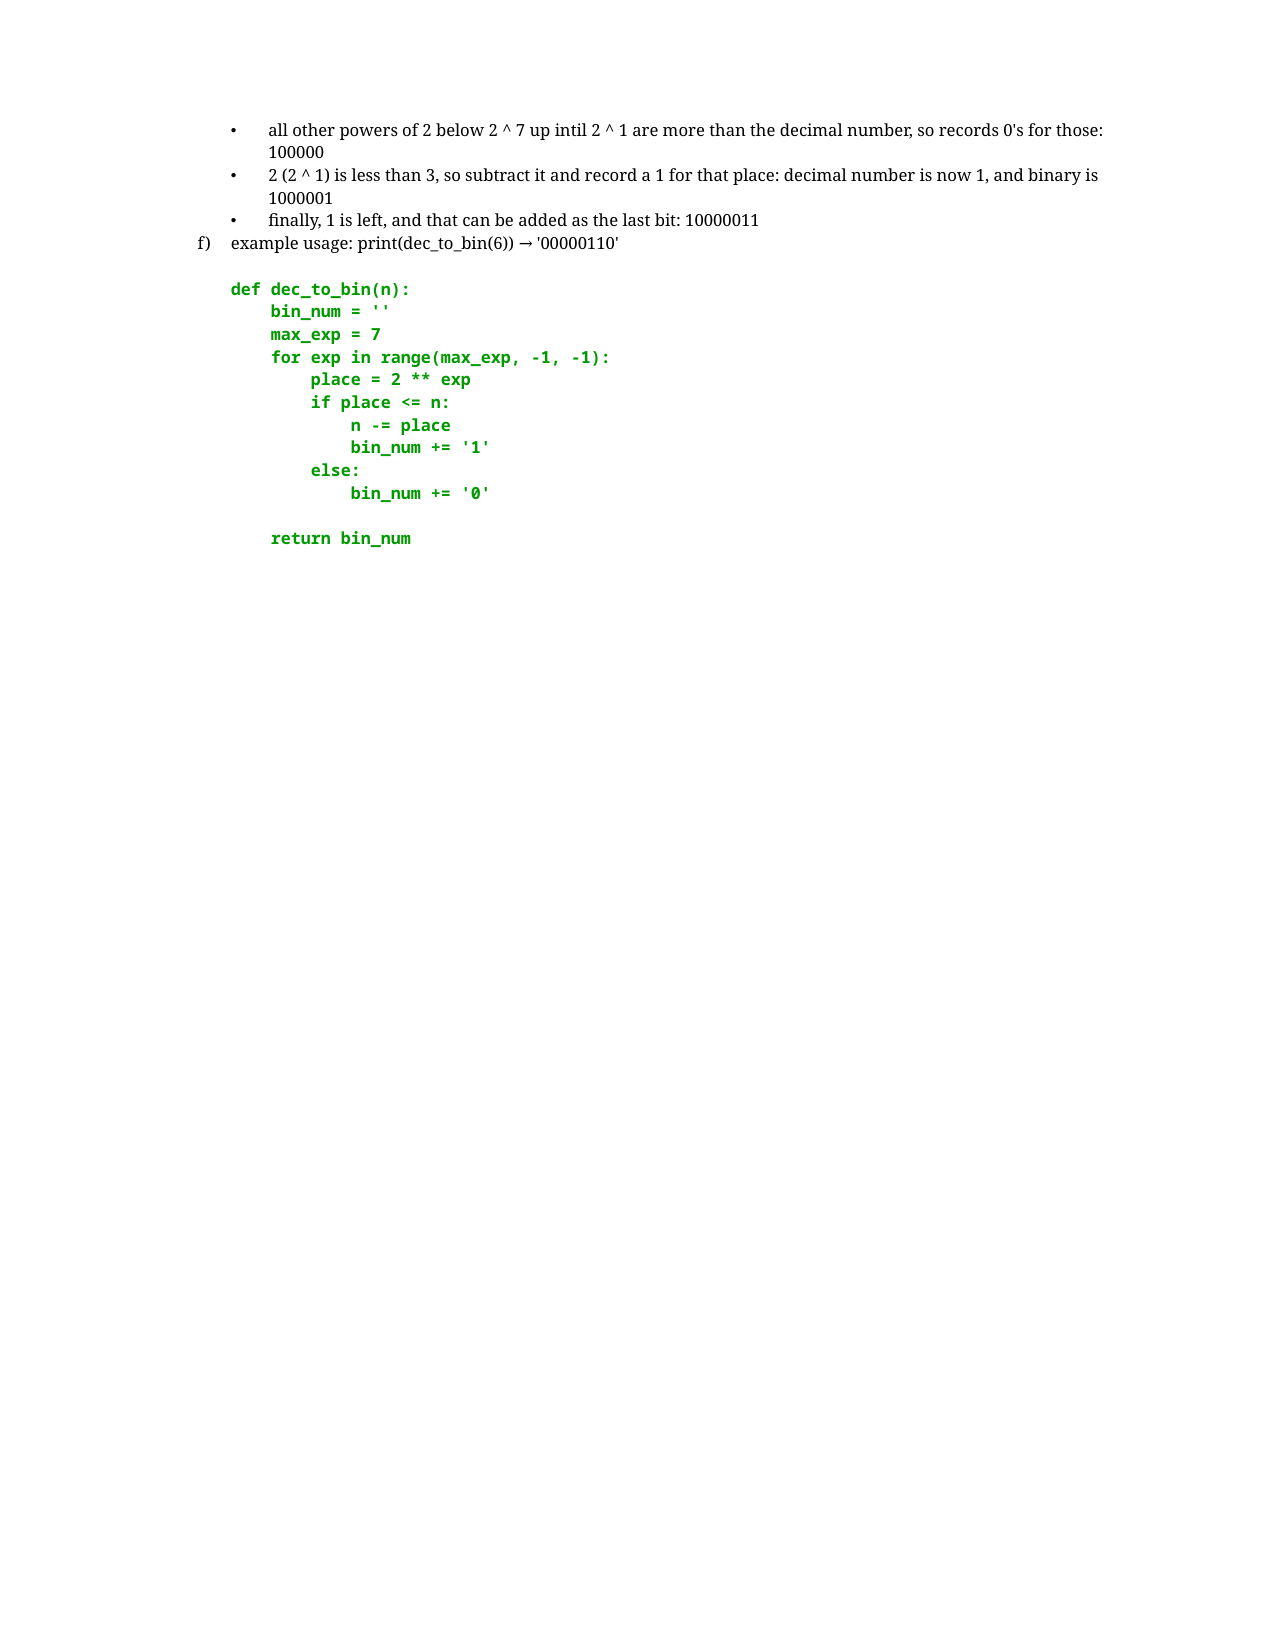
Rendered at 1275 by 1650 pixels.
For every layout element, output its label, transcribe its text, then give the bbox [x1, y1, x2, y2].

list finally, 1 is left, and that can be added as the last bit: 10000011 [231, 209, 1157, 232]
list n -= place [193, 413, 1157, 436]
list def dec_to_bin(n): [193, 254, 1157, 300]
list bin_num += '0' [193, 481, 1157, 504]
list max_exp = 7 [193, 322, 1157, 345]
list all other powers of 2 below 2 ^ 7 up intil 2 ^ 1 are more than the decimal number, so records 0's for those: 100000 [231, 118, 1157, 163]
list if place <= n: [193, 391, 1157, 413]
list bin_num = '' [193, 300, 1157, 322]
list return bin_num [193, 527, 1157, 1526]
list 2 (2 ^ 1) is less than 3, so subtract it and record a 1 for that place: decimal number is now 1, and binary is 1000001 [231, 163, 1157, 209]
list for exp in range(max_exp, -1, -1): [193, 345, 1157, 368]
list example usage: print(dec_to_bin(6)) → '00000110' [193, 232, 1157, 254]
list else: [193, 459, 1157, 481]
list bin_num += '1' [193, 436, 1157, 459]
list place = 2 ** exp [193, 368, 1157, 391]
